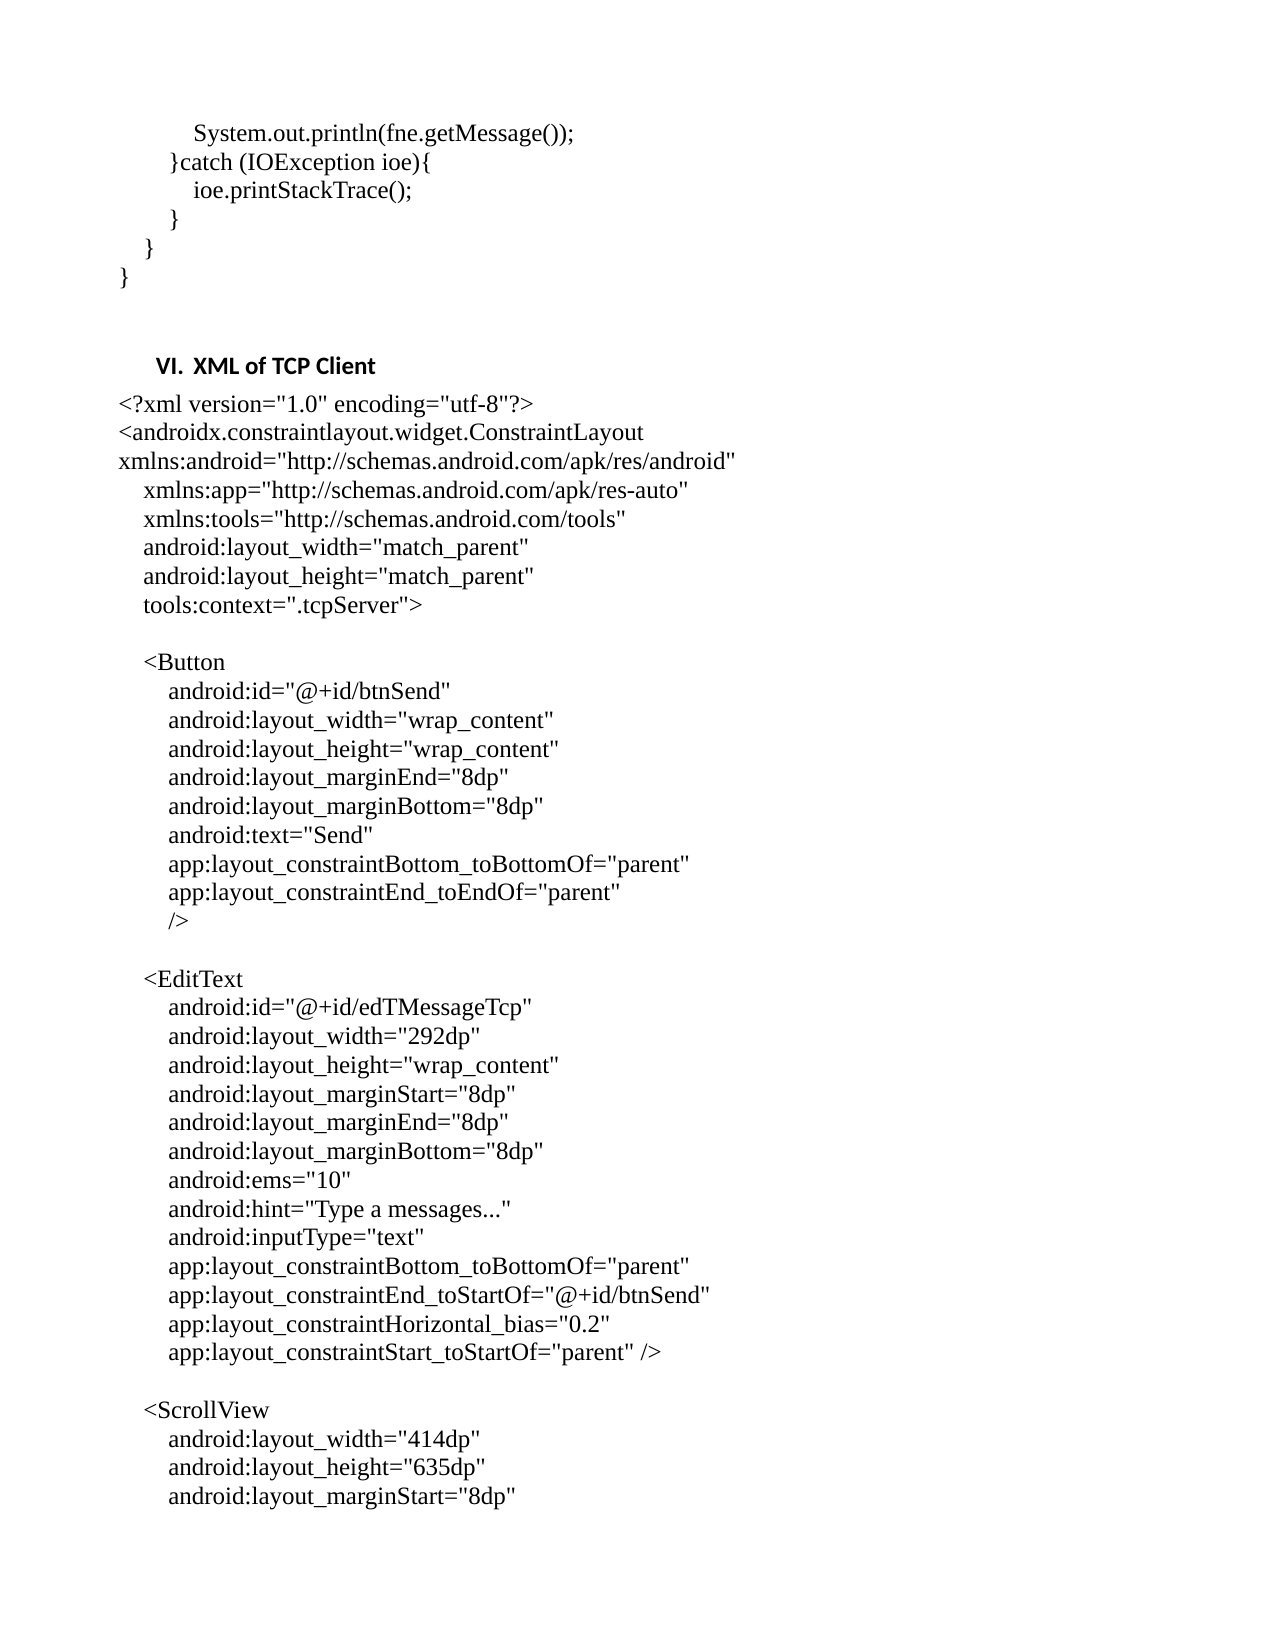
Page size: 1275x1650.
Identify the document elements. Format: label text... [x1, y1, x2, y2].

text System.out.println(fne.getMessage()); [118, 118, 1157, 147]
text xmlns:tools="http://schemas.android.com/tools" [118, 504, 1157, 532]
text <androidx.constraintlayout.widget.ConstraintLayout xmlns:android="http://schemas.android.com/apk/res/android" [118, 417, 1157, 475]
text android:text="Send" [118, 820, 1157, 849]
text android:layout_width="292dp" [118, 1021, 1157, 1050]
text app:layout_constraintEnd_toStartOf="@+id/btnSend" [118, 1280, 1157, 1309]
text app:layout_constraintStart_toStartOf="parent" /> [118, 1337, 1157, 1366]
text }catch (IOException ioe){ [118, 147, 1157, 176]
text android:layout_width="wrap_content" [118, 705, 1157, 734]
text android:ems="10" [118, 1165, 1157, 1194]
text /> [118, 906, 1157, 935]
list XML of TCP Client [156, 350, 1157, 380]
text android:layout_width="414dp" [118, 1424, 1157, 1452]
text android:layout_height="match_parent" [118, 561, 1157, 590]
text android:layout_marginBottom="8dp" [118, 1136, 1157, 1165]
text android:layout_marginEnd="8dp" [118, 1107, 1157, 1136]
text app:layout_constraintBottom_toBottomOf="parent" [118, 1251, 1157, 1280]
text <Button [118, 647, 1157, 676]
text android:layout_height="wrap_content" [118, 1050, 1157, 1079]
text <ScrollView [118, 1395, 1157, 1424]
text xmlns:app="http://schemas.android.com/apk/res-auto" [118, 475, 1157, 504]
text app:layout_constraintHorizontal_bias="0.2" [118, 1309, 1157, 1337]
text } [118, 204, 1157, 233]
text <?xml version="1.0" encoding="utf-8"?> [118, 389, 1157, 417]
text android:hint="Type a messages..." [118, 1194, 1157, 1222]
text android:id="@+id/edTMessageTcp" [118, 992, 1157, 1021]
text tools:context=".tcpServer"> [118, 590, 1157, 619]
text android:layout_marginBottom="8dp" [118, 791, 1157, 820]
text } [118, 233, 1157, 262]
text android:layout_height="635dp" [118, 1452, 1157, 1481]
text android:layout_marginStart="8dp" [118, 1079, 1157, 1107]
text android:id="@+id/btnSend" [118, 676, 1157, 705]
text android:layout_marginStart="8dp" [118, 1481, 1157, 1510]
text android:layout_height="wrap_content" [118, 734, 1157, 762]
text <EditText [118, 964, 1157, 992]
text android:layout_width="match_parent" [118, 532, 1157, 561]
text ioe.printStackTrace(); [118, 176, 1157, 204]
text android:layout_marginEnd="8dp" [118, 762, 1157, 791]
text } [118, 262, 1157, 291]
text app:layout_constraintEnd_toEndOf="parent" [118, 877, 1157, 906]
text android:inputType="text" [118, 1222, 1157, 1251]
text app:layout_constraintBottom_toBottomOf="parent" [118, 849, 1157, 877]
